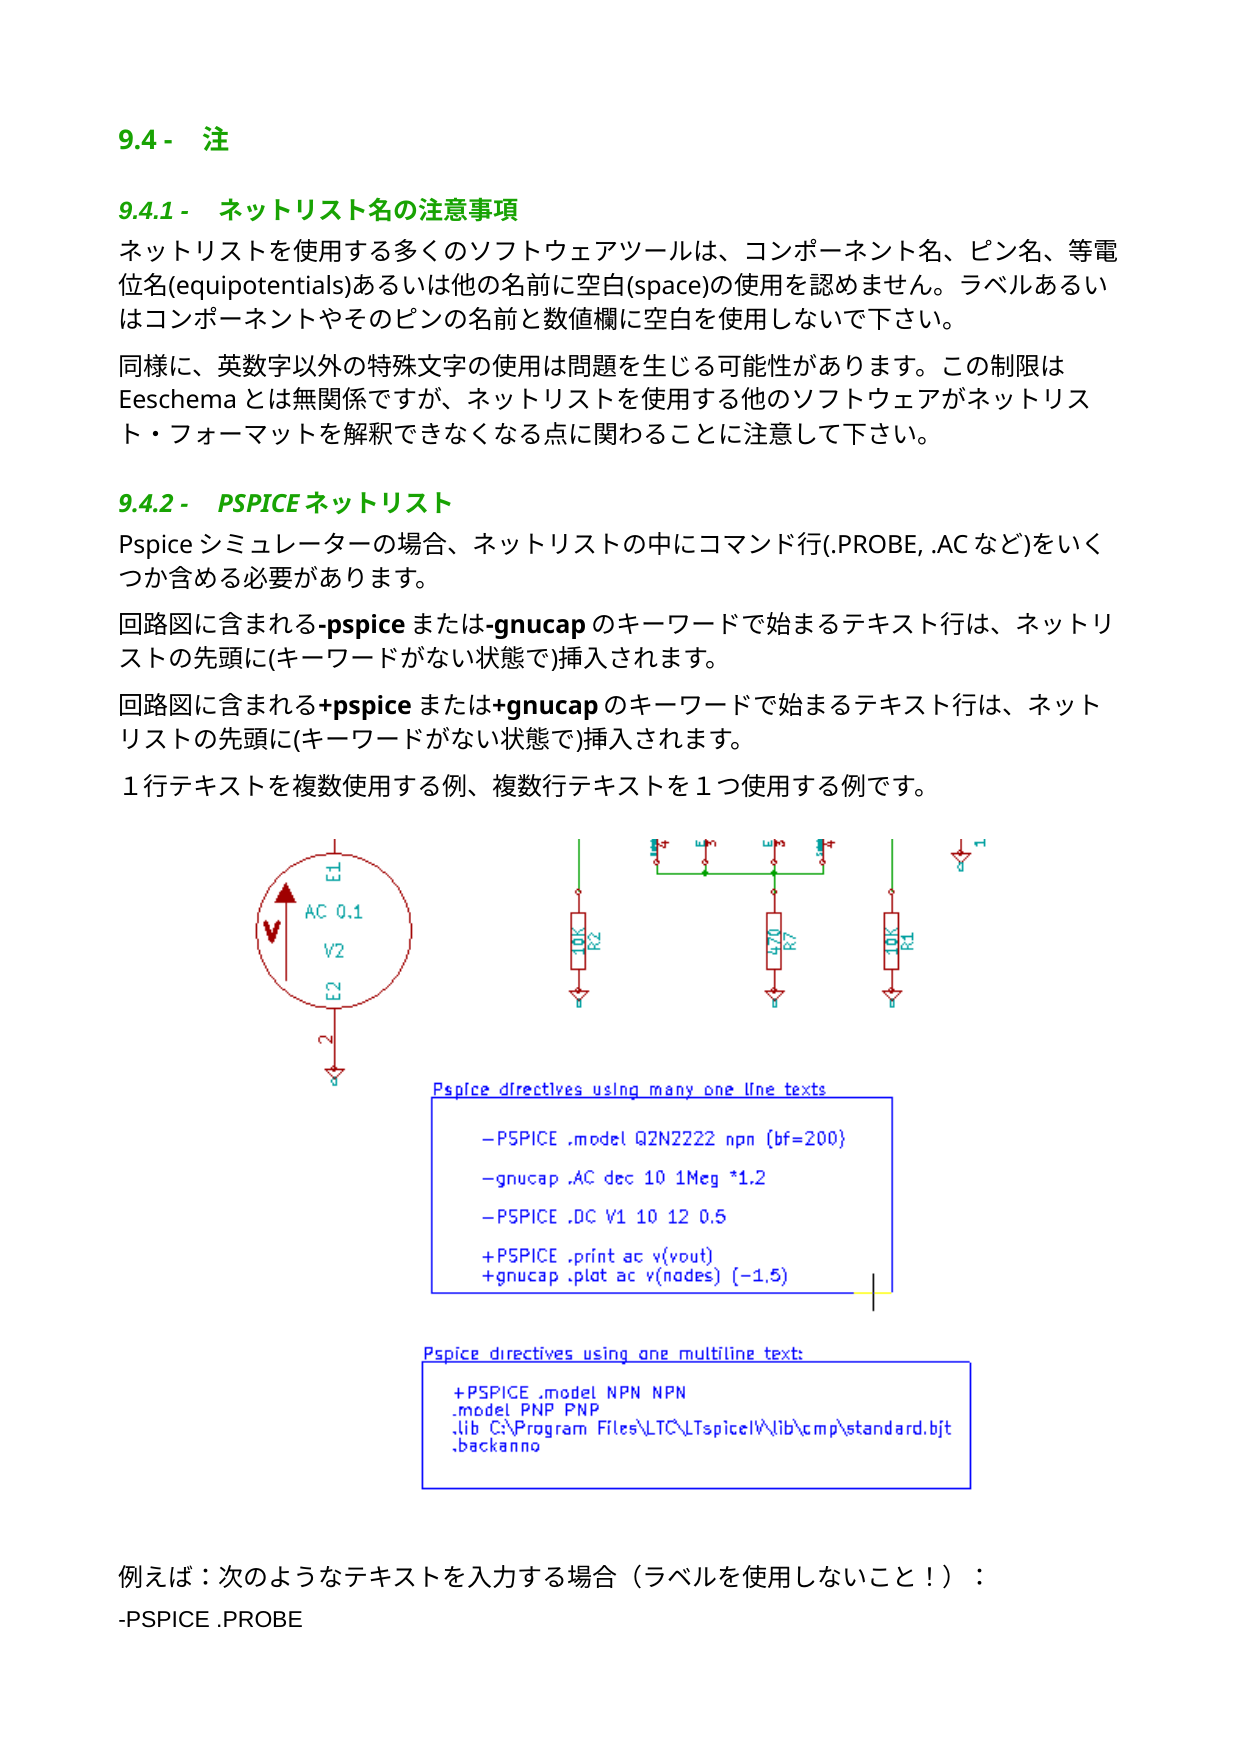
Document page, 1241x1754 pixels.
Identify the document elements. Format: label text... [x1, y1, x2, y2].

text 例えば：次のようなテキストを入力する場合（ラベルを使用しないこと！）： [118, 1559, 1122, 1593]
text Pspiceシミュレーターの場合、ネットリストの中にコマンド行(.PROBE, .ACなど)をいくつか含める必要があります。 [118, 526, 1122, 594]
subtitle ネットリスト名の注意事項 [118, 193, 1122, 227]
picture [198, 839, 1042, 1535]
subtitle 注 [118, 118, 1122, 157]
text -PSPICE .PROBE [118, 1606, 1122, 1632]
text 同様に、英数字以外の特殊文字の使用は問題を生じる可能性があります。この制限はEeschemaとは無関係ですが、ネットリストを使用する他のソフトウェアがネットリスト・フォーマットを解釈できなくなる点に関わることに注意して下さい。 [118, 348, 1122, 450]
text １行テキストを複数使用する例、複数行テキストを１つ使用する例です。 [118, 768, 1122, 802]
text 回路図に含まれる+pspiceまたは+gnucapのキーワードで始まるテキスト行は、ネットリストの先頭に(キーワードがない状態で)挿入されます。 [118, 688, 1122, 756]
subtitle PSPICEネットリスト [118, 486, 1122, 520]
text 回路図に含まれる-pspiceまたは-gnucapのキーワードで始まるテキスト行は、ネットリストの先頭に(キーワードがない状態で)挿入されます。 [118, 607, 1122, 675]
text ネットリストを使用する多くのソフトウェアツールは、コンポーネント名、ピン名、等電位名(equipotentials)あるいは他の名前に空白(space)の使用を認めません。ラベルあるいはコンポーネントやそのピンの名前と数値欄に空白を使用しないで下さい。 [118, 233, 1122, 336]
